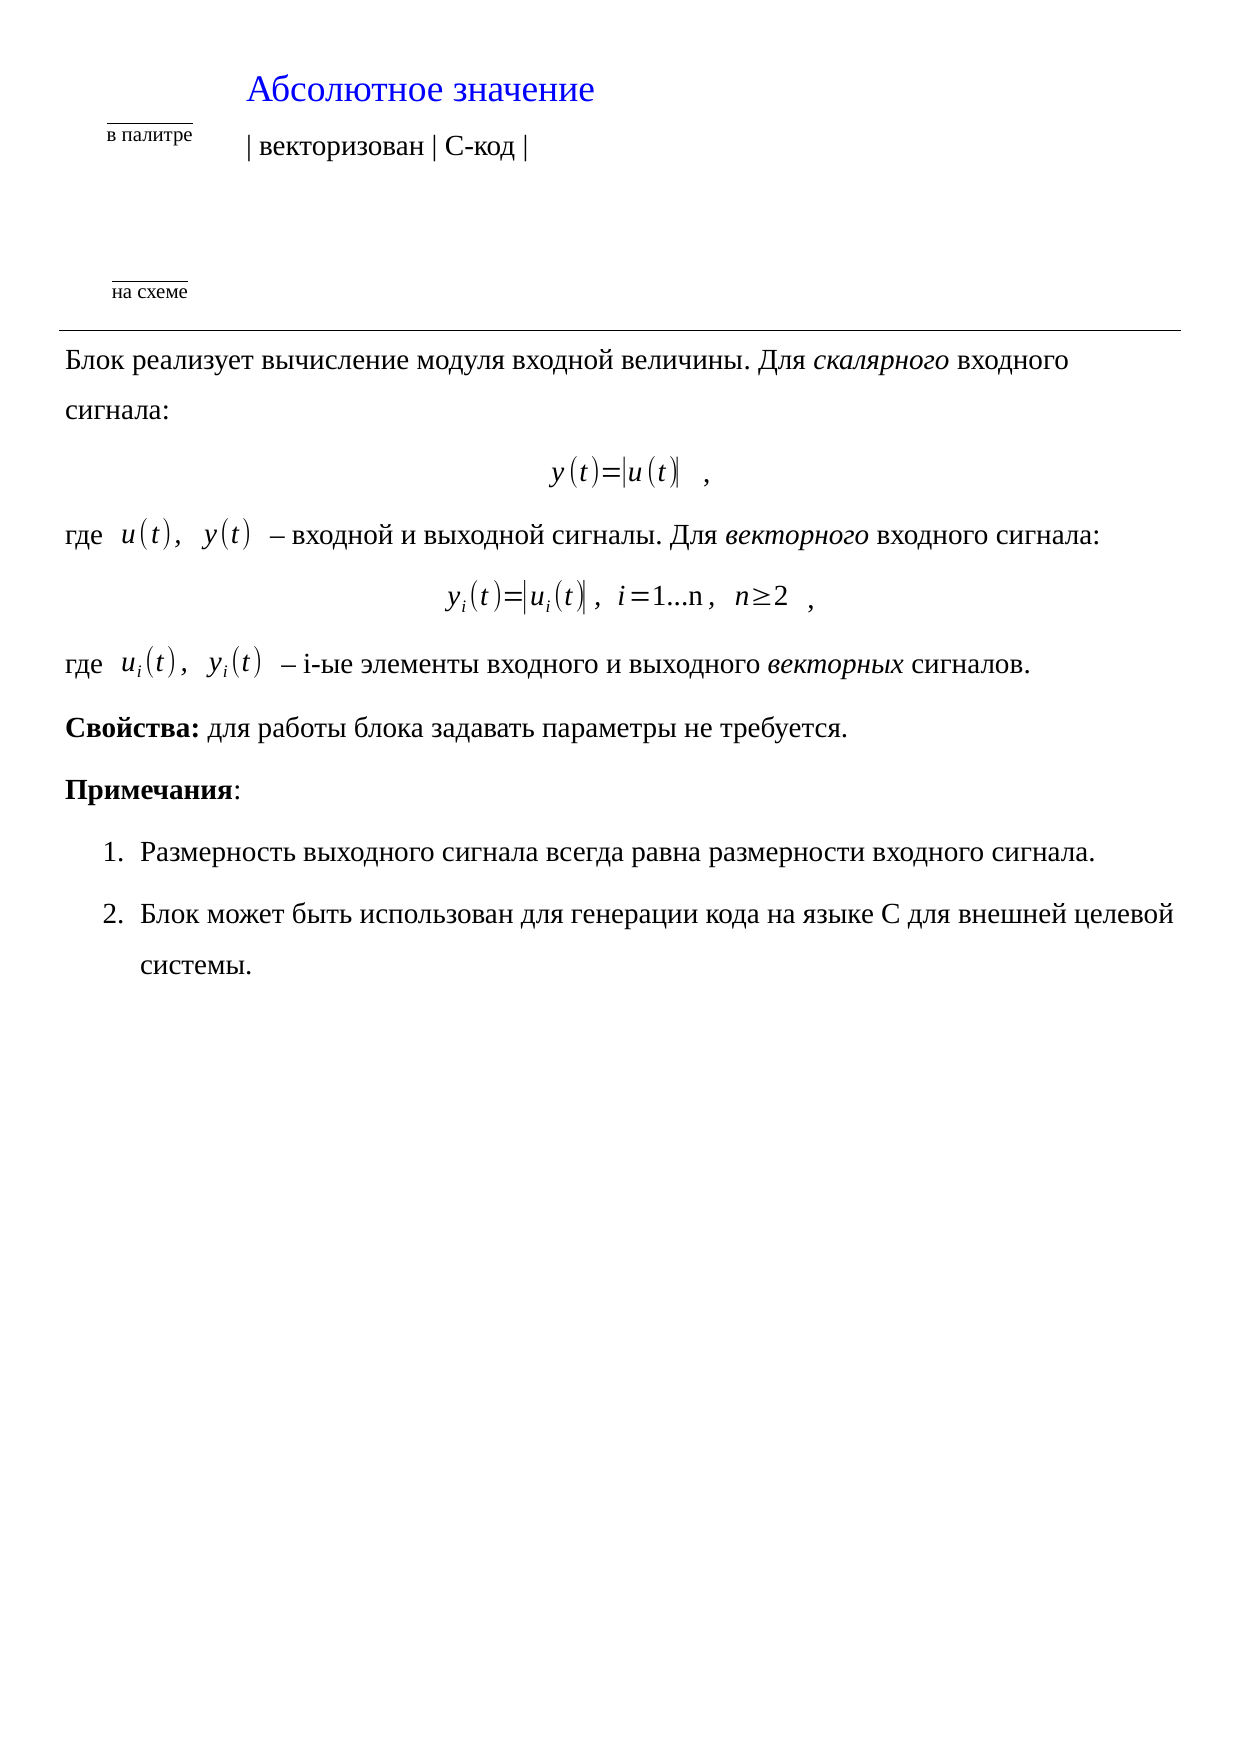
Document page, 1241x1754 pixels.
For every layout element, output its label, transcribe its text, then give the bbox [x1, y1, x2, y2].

table_cell Блок реализует вычисление модуля входной величины. Для скалярного входного сигнала: , где– входной и выходной сигналы. Для векторного входного сигнала: , где– i-ые элементы входного и выходного векторных сигналов. Свойства: для работы блока задавать параметры не требуется. Примечания: Размерность выходного сигнала всегда равна размерности входного сигнала. Блок может быть использован для генерации кода на языке C для внешней целевой системы. [59, 331, 1181, 992]
table_cell в палитре [59, 116, 240, 173]
table_cell [59, 173, 240, 273]
table_cell [240, 274, 1181, 330]
table_cell [240, 173, 1181, 273]
table_cell | векторизован | C-код | [240, 116, 1181, 173]
table_cell на схеме [59, 274, 240, 330]
table_header Абсолютное значение [240, 59, 1181, 116]
table_header [59, 59, 240, 116]
